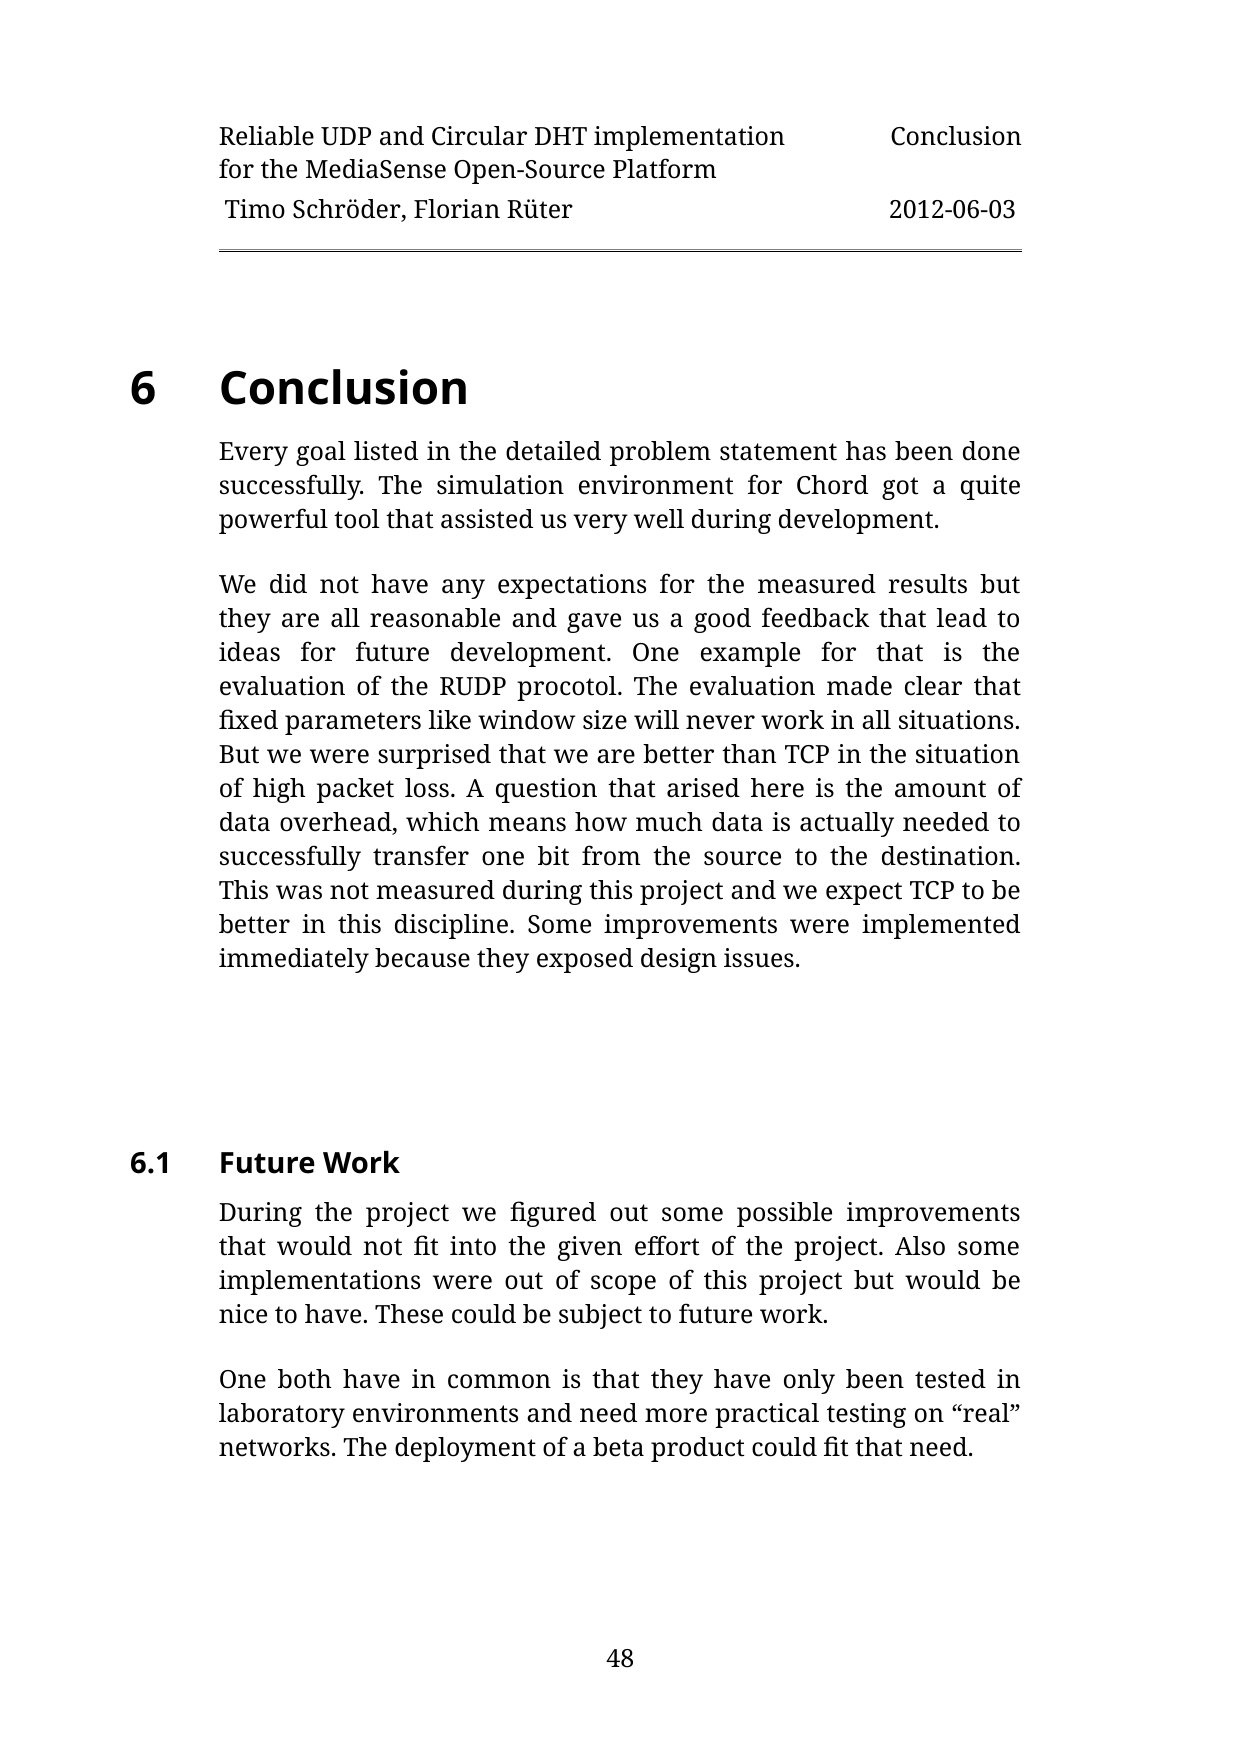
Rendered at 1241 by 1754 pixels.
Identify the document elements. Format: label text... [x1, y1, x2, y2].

text Every goal listed in the detailed problem statement has been done successfully. The simulation environment for Chord got a quite powerful tool that assisted us very well during development. [218, 433, 1022, 536]
subtitle Conclusion [130, 356, 1022, 418]
text We did not have any expectations for the measured results but they are all reasonable and gave us a good feedback that lead to ideas for future development. One example for that is the evaluation of the RUDP procotol. The evaluation made clear that fixed parameters like window size will never work in all situations. But we were surprised that we are better than TCP in the situation of high packet loss. A question that arised here is the amount of data overhead, which means how much data is actually needed to successfully transfer one bit from the source to the destination. This was not measured during this project and we expect TCP to be better in this discipline. Some improvements were implemented immediately because they exposed design issues. [218, 566, 1022, 975]
text One both have in common is that they have only been tested in laboratory environments and need more practical testing on “real” networks. The deployment of a beta product could fit that need. [218, 1362, 1022, 1464]
text During the project we figured out some possible improvements that would not fit into the given effort of the project. Also some implementations were out of scope of this project but would be nice to have. These could be subject to future work. [218, 1195, 1022, 1331]
subtitle Future Work [130, 1142, 1022, 1182]
